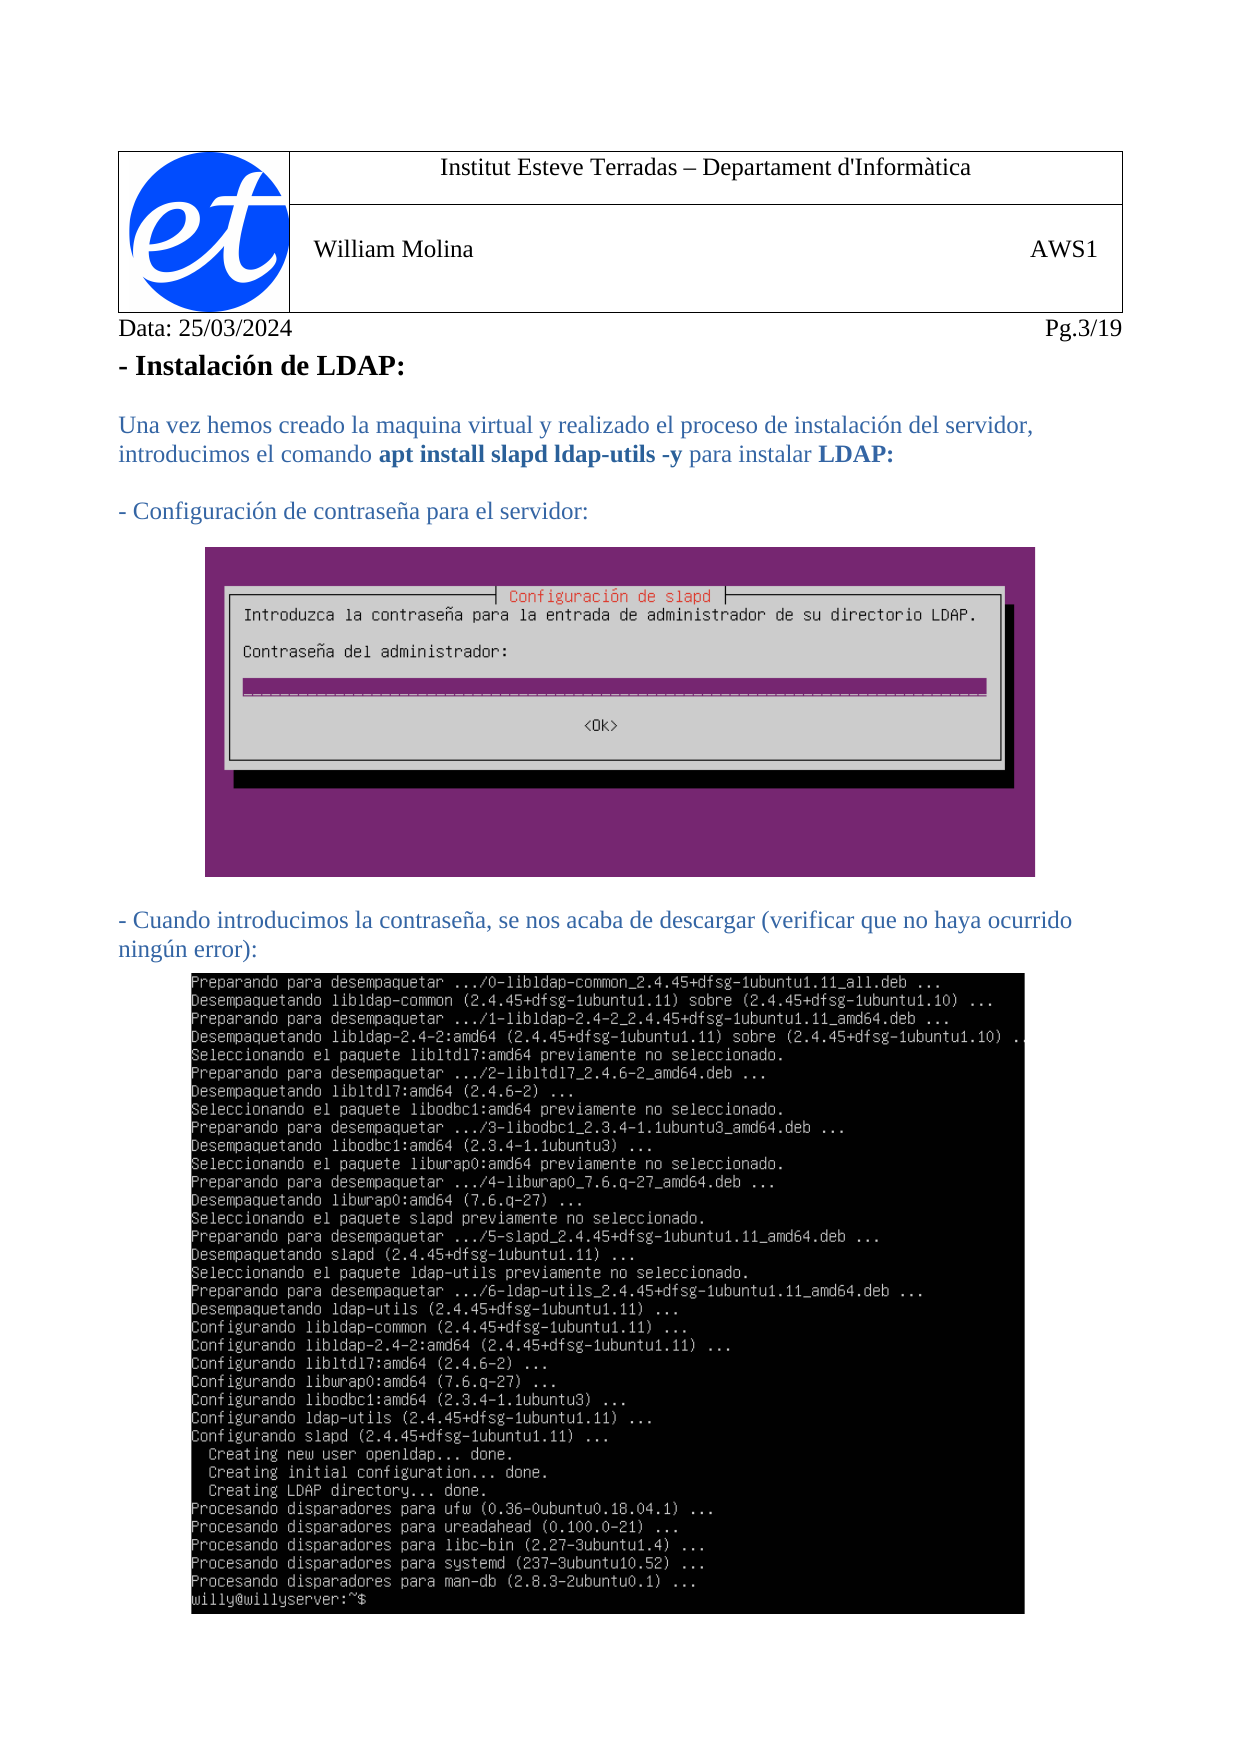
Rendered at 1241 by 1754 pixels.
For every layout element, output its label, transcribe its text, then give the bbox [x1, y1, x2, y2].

text - Cuando introducimos la contraseña, se nos acaba de descargar (verificar que no haya ocurrido ningún error): [118, 906, 1122, 963]
text Una vez hemos creado la maquina virtual y realizado el proceso de instalación del servidor, introducimos el comando apt install slapd ldap-utils -y para instalar LDAP: [118, 410, 1122, 467]
picture [129, 152, 289, 312]
picture [191, 973, 1025, 1614]
text - Instalación de LDAP: [118, 348, 1122, 381]
text - Configuración de contraseña para el servidor: [118, 496, 1122, 525]
picture [205, 547, 1036, 877]
